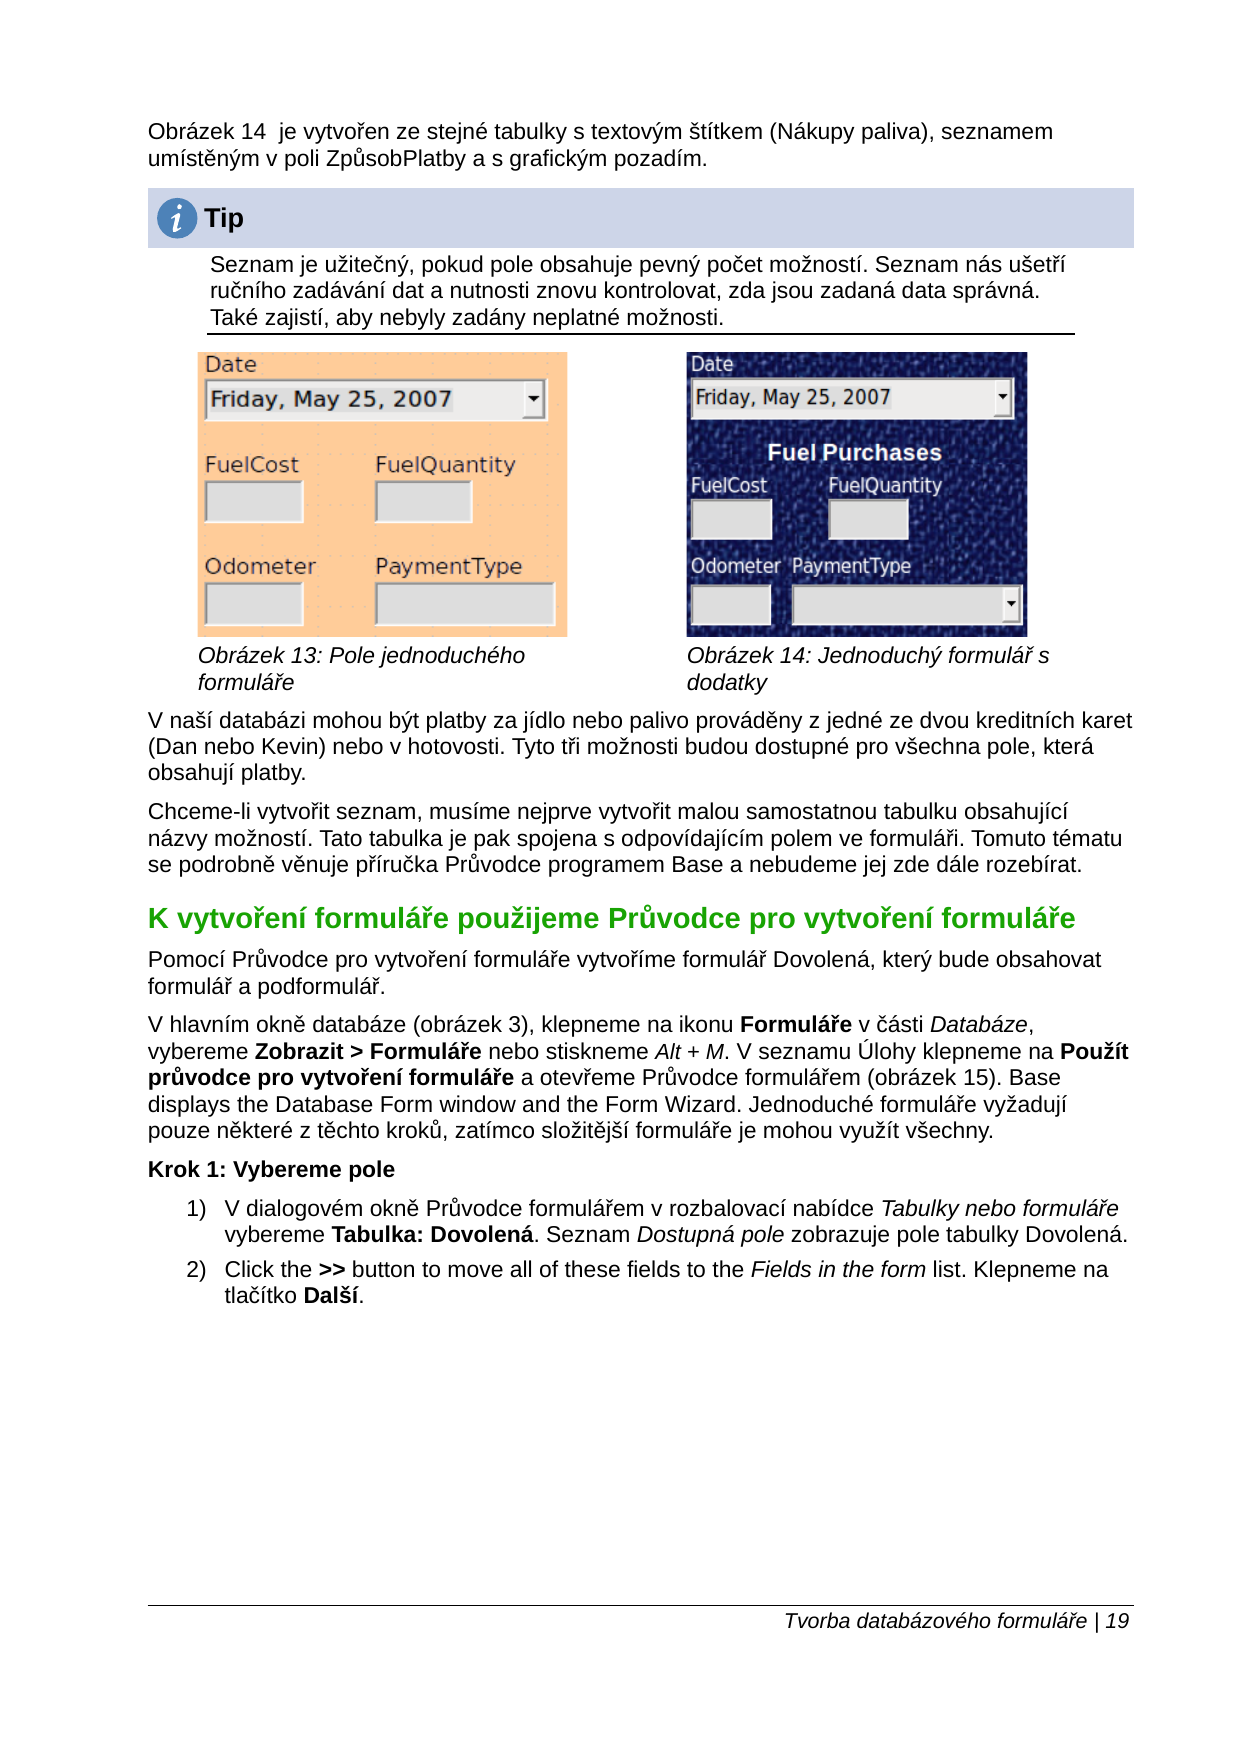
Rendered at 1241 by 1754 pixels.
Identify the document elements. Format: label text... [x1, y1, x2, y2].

text Chceme-li vytvořit seznam, musíme nejprve vytvořit malou samostatnou tabulku obsahující názvy možností. Tato tabulka je pak spojena s odpovídajícím polem ve formuláři. Tomuto tématu se podrobně věnuje příručka Průvodce programem Base a nebudeme jej zde dále rozebírat. [148, 798, 1134, 877]
text Obrázek 14 je vytvořen ze stejné tabulky s textovým štítkem (Nákupy paliva), seznamem umístěným v poli ZpůsobPlatby a s grafickým pozadím. [148, 118, 1134, 171]
table_header [641, 353, 1143, 695]
table_header [139, 353, 641, 695]
picture [197, 352, 568, 637]
text Pomocí Průvodce pro vytvoření formuláře vytvoříme formulář Dovolená, který bude obsahovat formulář a podformulář. [148, 946, 1134, 999]
list Click the >> button to move all of these fields to the Fields in the form list. Klepneme na tlačítko Další. [207, 1256, 1134, 1309]
text Seznam je užitečný, pokud pole obsahuje pevný počet možností. Seznam nás ušetří ručního zadávání dat a nutnosti znovu kontrolovat, zda jsou zadaná data správná. Také zajistí, aby nebyly zadány neplatné možnosti. [207, 248, 1075, 333]
subtitle Tip [148, 188, 1134, 248]
text Krok 1: Vybereme pole [148, 1156, 1134, 1182]
text V hlavním okně databáze (obrázek 3), klepneme na ikonu Formuláře v části Databáze, vybereme Zobrazit > Formuláře nebo stiskneme Alt + M. V seznamu Úlohy klepneme na Použít průvodce pro vytvoření formuláře a otevřeme Průvodce formulářem (obrázek 15). Base displays the Database Form window and the Form Wizard. Jednoduché formuláře vyžadují pouze některé z těchto kroků, zatímco složitější formuláře je mohou využít všechny. [148, 1011, 1134, 1143]
list V dialogovém okně Průvodce formulářem v rozbalovací nabídce Tabulky nebo formuláře vybereme Tabulka: Dovolená. Seznam Dostupná pole zobrazuje pole tabulky Dovolená. [207, 1194, 1134, 1247]
subtitle K vytvoření formuláře použijeme Průvodce pro vytvoření formuláře [148, 901, 1134, 934]
text V naší databázi mohou být platby za jídlo nebo palivo prováděny z jedné ze dvou kreditních karet (Dan nebo Kevin) nebo v hotovosti. Tyto tři možnosti budou dostupné pro všechna pole, která obsahují platby. [148, 707, 1134, 786]
picture [686, 352, 1028, 637]
